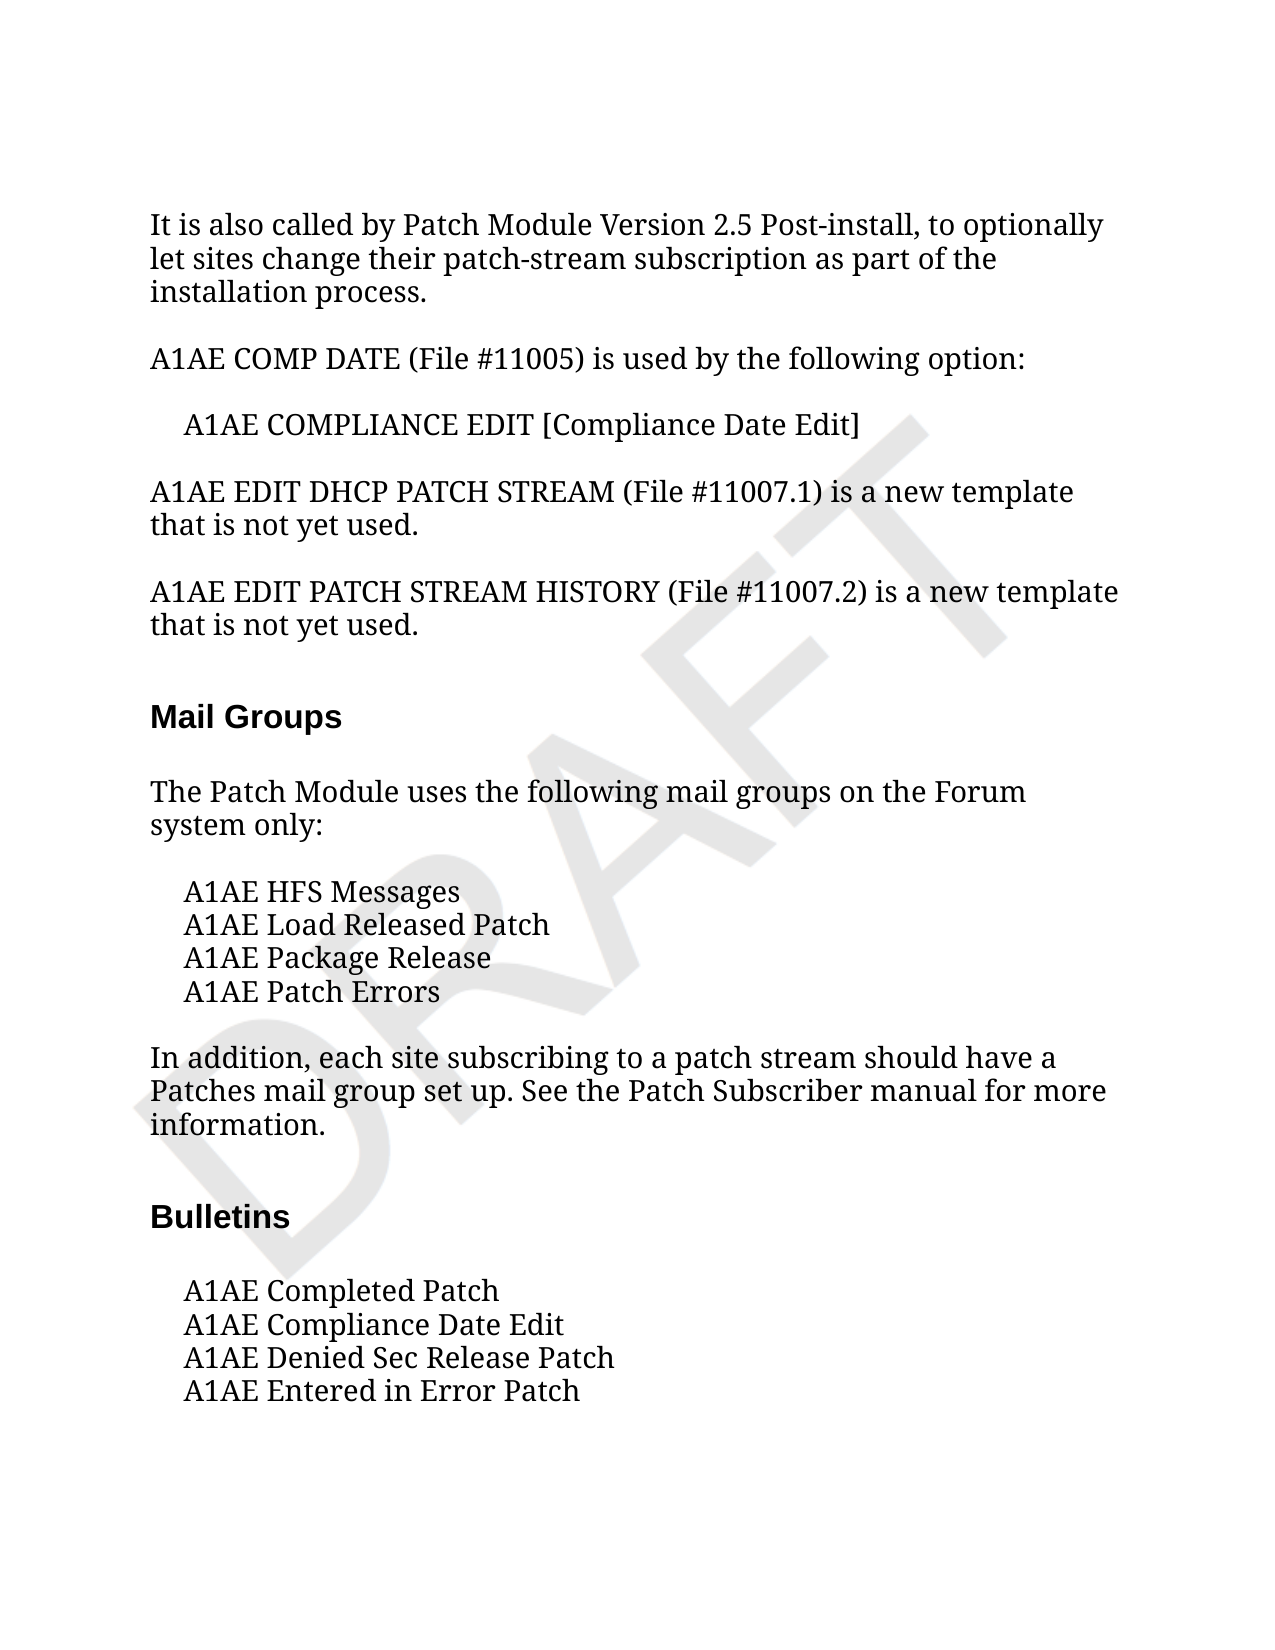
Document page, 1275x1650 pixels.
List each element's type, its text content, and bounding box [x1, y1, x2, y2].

list A1AE Completed Patch [183, 1275, 1125, 1308]
picture [237, 542, 1038, 576]
picture [237, 842, 1038, 876]
text A1AE EDIT DHCP PATCH STREAM (File #11007.1) is a new template that is not yet used. [150, 476, 1125, 542]
picture [237, 1009, 1038, 1042]
picture [237, 642, 1038, 676]
picture [237, 742, 1038, 776]
text The Patch Module uses the following mail groups on the Forum system only: [150, 776, 1125, 842]
list A1AE Entered in Error Patch [183, 1375, 1125, 1408]
text A1AE COMP DATE (File #11005) is used by the following option: [150, 342, 1125, 376]
list A1AE Package Release [183, 942, 1125, 976]
subtitle Mail Groups [150, 676, 1125, 742]
list A1AE HFS Messages [183, 876, 1125, 909]
text In addition, each site subscribing to a patch stream should have a Patches mail group set up. See the Patch Subscriber manual for more information. [150, 1042, 1125, 1142]
list A1AE Denied Sec Release Patch [183, 1342, 1125, 1375]
list A1AE Compliance Date Edit [183, 1308, 1125, 1342]
list A1AE Patch Errors [183, 976, 1125, 1009]
subtitle Bulletins [150, 1175, 1125, 1242]
text A1AE EDIT PATCH STREAM HISTORY (File #11007.2) is a new template that is not yet used. [150, 576, 1125, 642]
picture [237, 1142, 1038, 1175]
picture [237, 442, 1038, 476]
list A1AE Load Released Patch [183, 909, 1125, 942]
text It is also called by Patch Module Version 2.5 Post-install, to optionally let sites change their patch-stream subscription as part of the installation process. [150, 209, 1125, 309]
list A1AE COMPLIANCE EDIT [Compliance Date Edit] [183, 409, 1125, 442]
